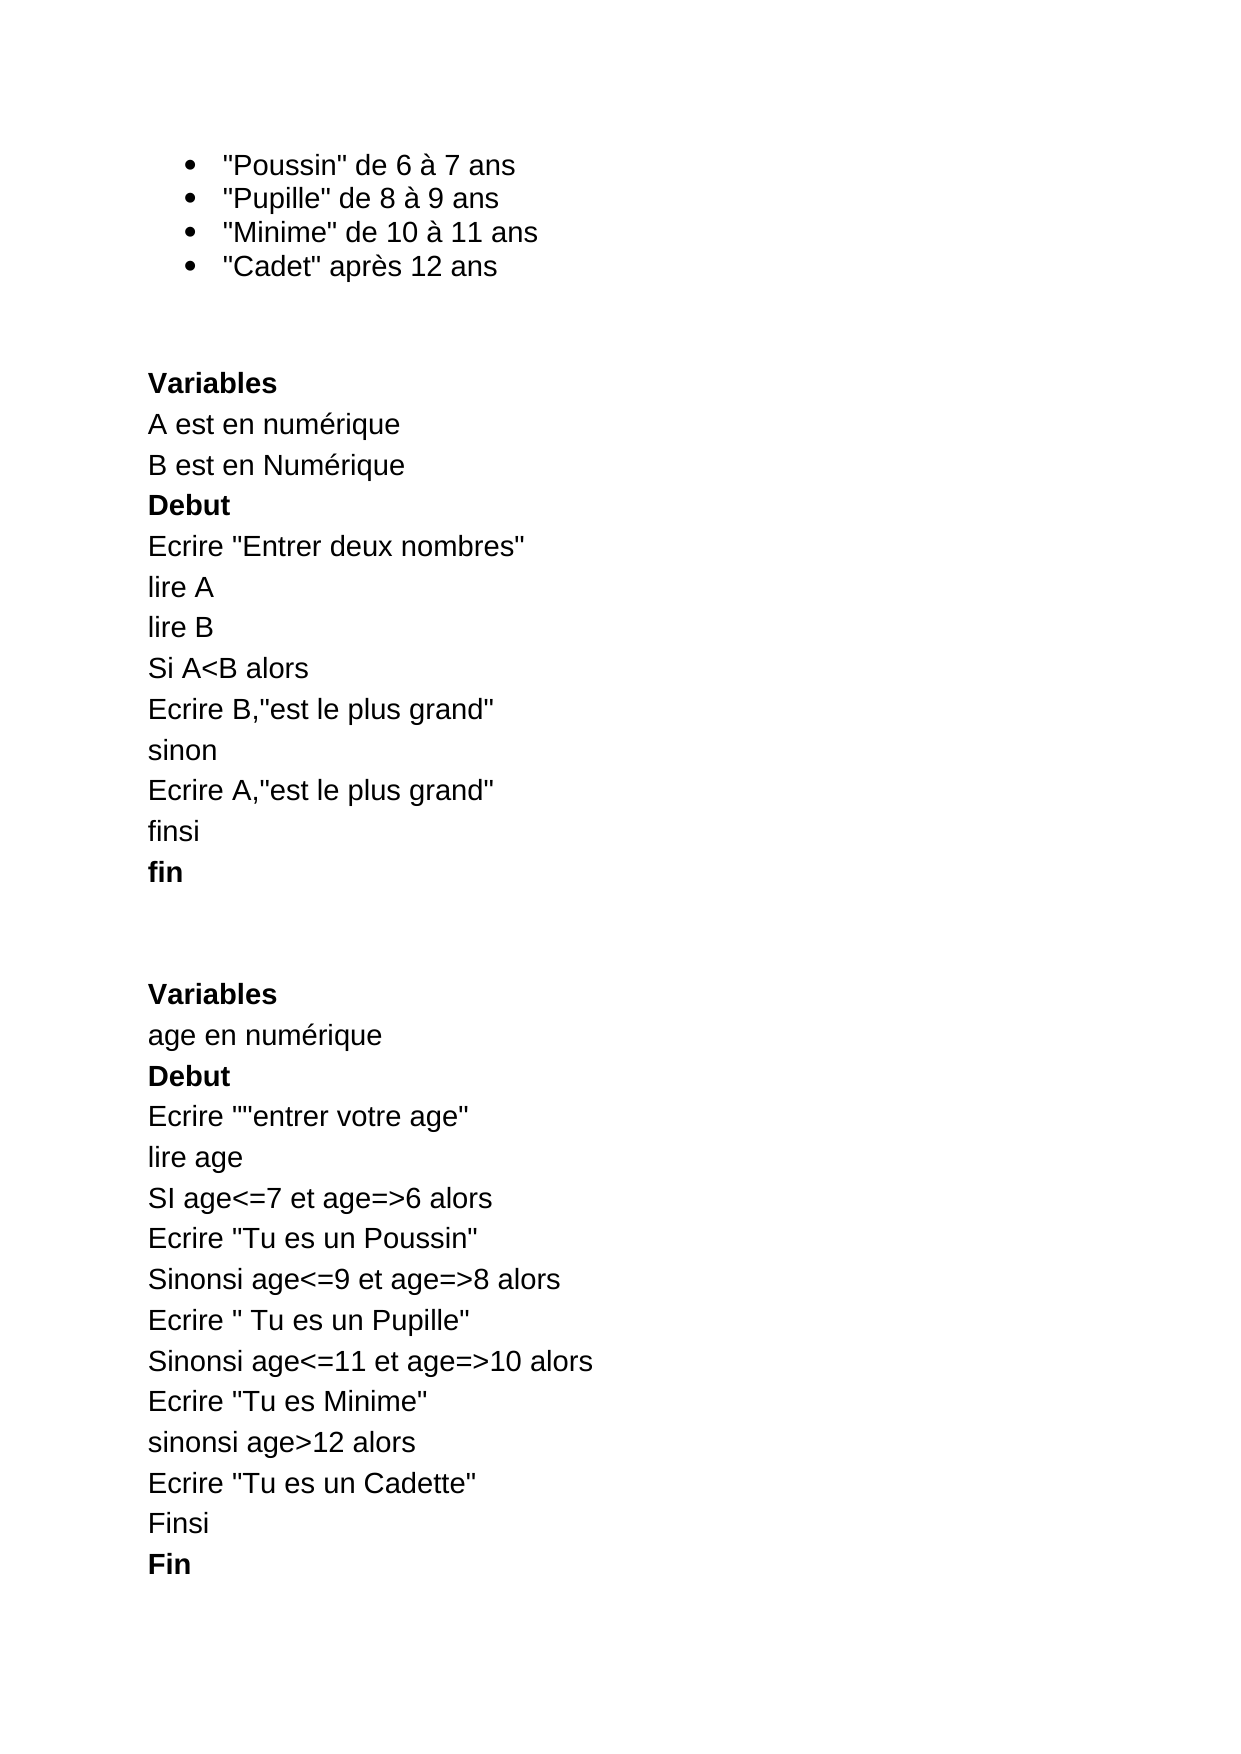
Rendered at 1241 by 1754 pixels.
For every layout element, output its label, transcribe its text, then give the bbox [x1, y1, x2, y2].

text sinon [148, 733, 1093, 766]
text Finsi [148, 1507, 1093, 1540]
text A est en numérique [148, 407, 1093, 440]
text Debut [148, 1058, 1093, 1092]
text Fin [148, 1547, 1093, 1581]
text finsi [148, 814, 1093, 848]
text Ecrire "Entrer deux nombres" [148, 529, 1093, 563]
text Variables [148, 977, 1093, 1011]
list "Minime" de 10 à 11 ans [185, 215, 1093, 249]
text Sinonsi age<=9 et age=>8 alors [148, 1262, 1093, 1296]
text Ecrire "Tu es Minime" [148, 1384, 1093, 1418]
text age en numérique [148, 1018, 1093, 1051]
text lire age [148, 1140, 1093, 1173]
text lire A [148, 570, 1093, 603]
text B est en Numérique [148, 448, 1093, 481]
text Ecrire " Tu es un Pupille" [148, 1303, 1093, 1336]
text Si A<B alors [148, 651, 1093, 685]
list "Poussin" de 6 à 7 ans [185, 148, 1093, 181]
text sinonsi age>12 alors [148, 1425, 1093, 1459]
text lire B [148, 611, 1093, 644]
text Ecrire "Tu es un Poussin" [148, 1221, 1093, 1255]
text Sinonsi age<=11 et age=>10 alors [148, 1344, 1093, 1377]
text Ecrire ""entrer votre age" [148, 1099, 1093, 1133]
text Ecrire A,"est le plus grand" [148, 773, 1093, 807]
text SI age<=7 et age=>6 alors [148, 1181, 1093, 1214]
list "Cadet" après 12 ans [185, 249, 1093, 283]
text Ecrire "Tu es un Cadette" [148, 1466, 1093, 1499]
text Debut [148, 488, 1093, 522]
list "Pupille" de 8 à 9 ans [185, 181, 1093, 215]
text Variables [148, 366, 1093, 400]
text fin [148, 855, 1093, 888]
text Ecrire B,"est le plus grand" [148, 692, 1093, 726]
